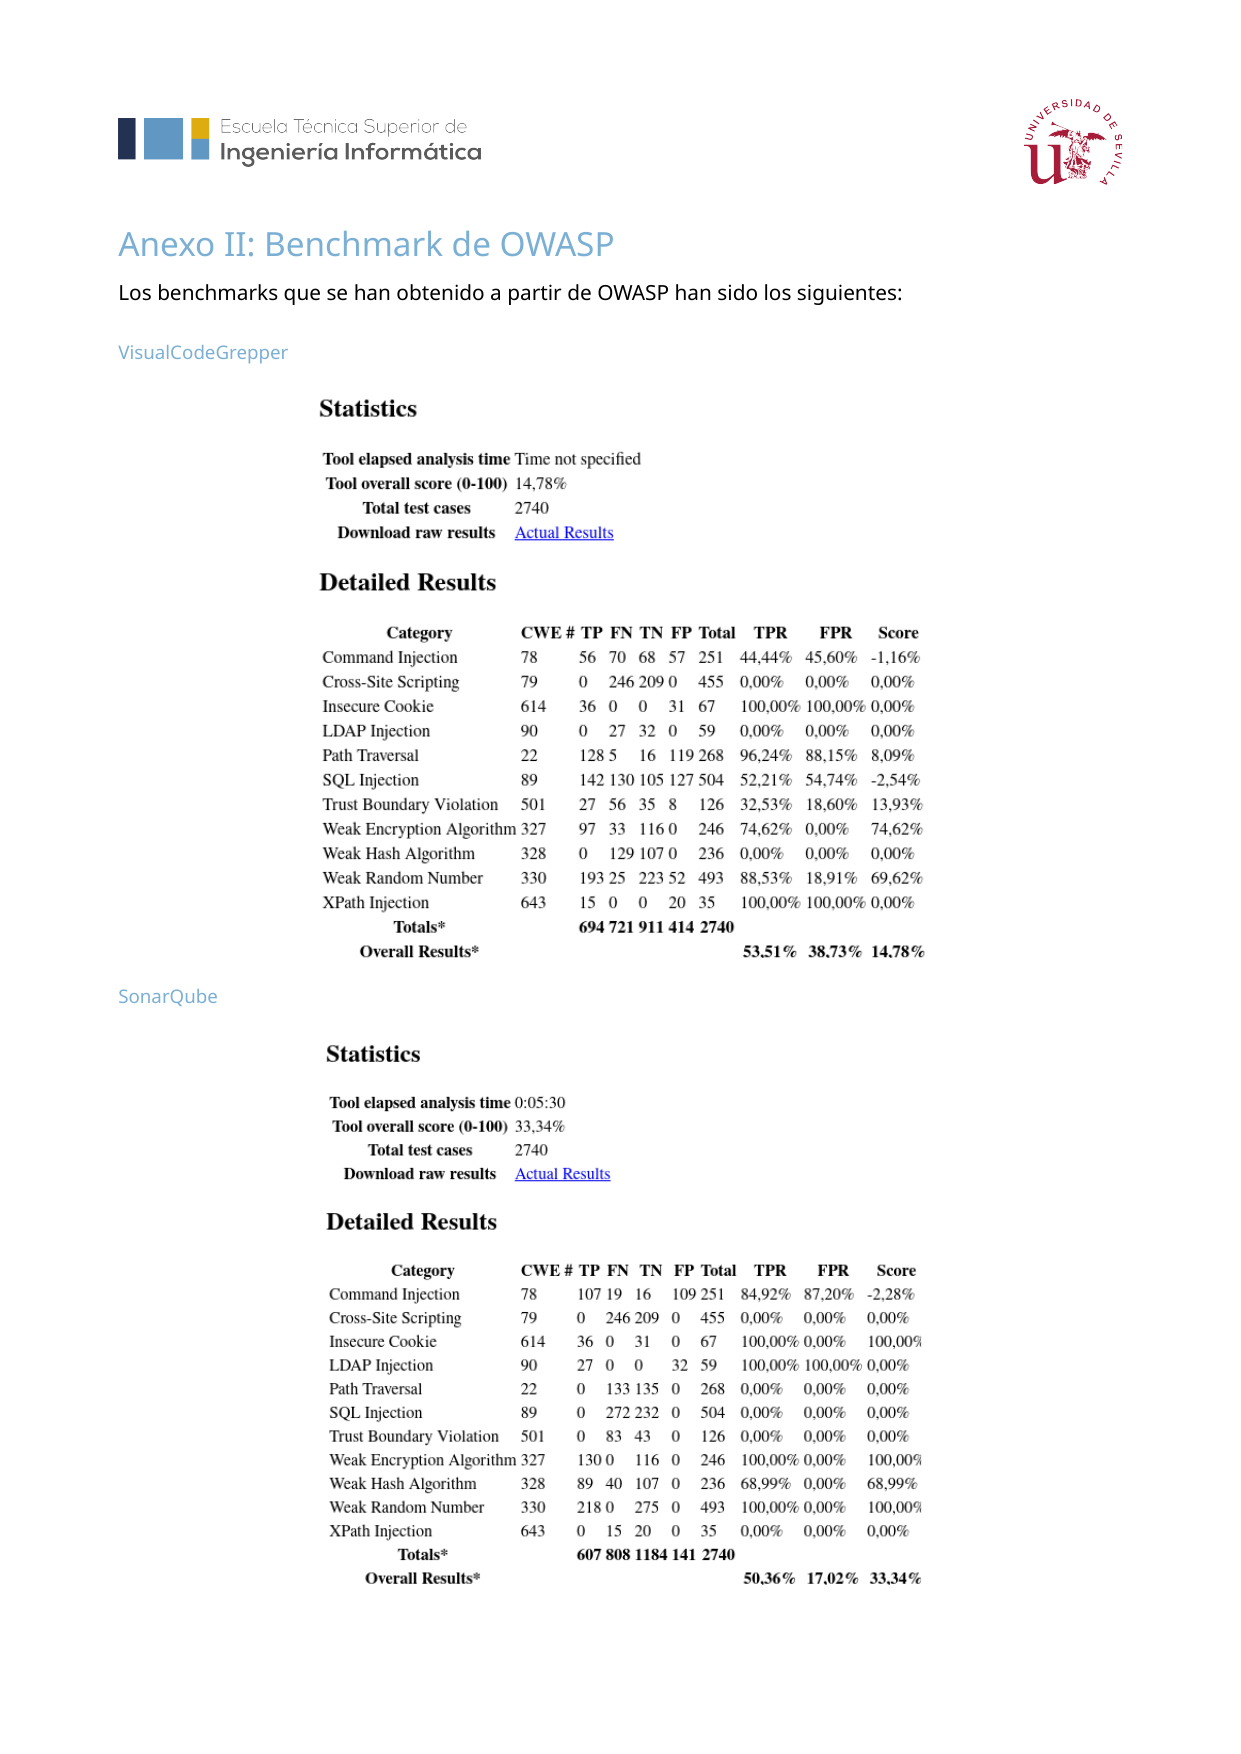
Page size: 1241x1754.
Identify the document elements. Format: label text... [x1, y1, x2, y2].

picture [1024, 99, 1123, 185]
subtitle Anexo II: Benchmark de OWASP [118, 221, 1122, 266]
subtitle SonarQube [118, 983, 1122, 1008]
picture [318, 1033, 922, 1585]
picture [118, 118, 481, 167]
picture [313, 390, 927, 958]
subtitle VisualCodeGrepper [118, 340, 1122, 365]
text Los benchmarks que se han obtenido a partir de OWASP han sido los siguientes: [118, 278, 1122, 307]
